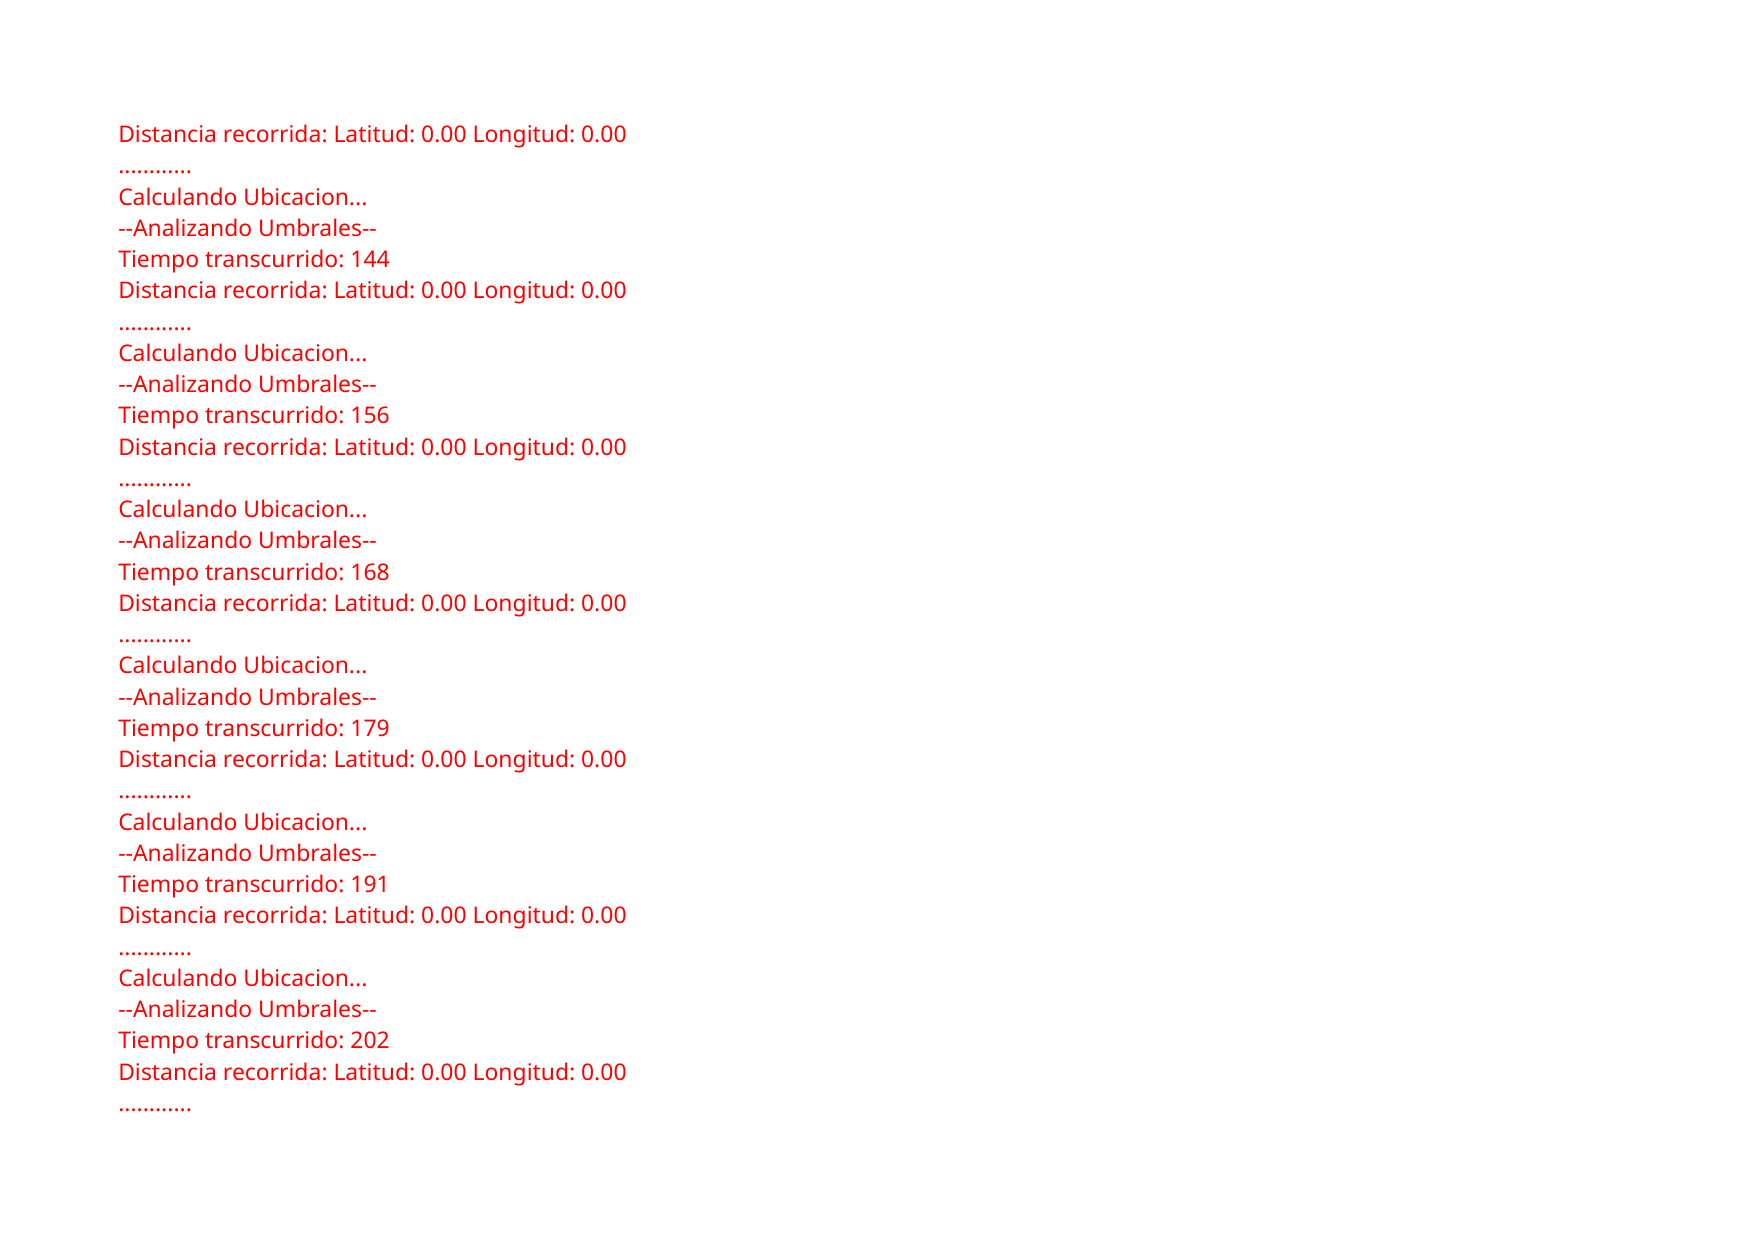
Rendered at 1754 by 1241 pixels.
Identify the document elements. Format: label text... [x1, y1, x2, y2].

text Distancia recorrida: Latitud: 0.00 Longitud: 0.00 [118, 274, 1636, 306]
text Distancia recorrida: Latitud: 0.00 Longitud: 0.00 [118, 1056, 1636, 1087]
text ............ [118, 1087, 1636, 1118]
text Calculando Ubicacion... [118, 337, 1636, 368]
text --Analizando Umbrales-- [118, 681, 1636, 712]
text Calculando Ubicacion... [118, 962, 1636, 993]
text Calculando Ubicacion... [118, 181, 1636, 212]
text --Analizando Umbrales-- [118, 524, 1636, 556]
text ............ [118, 618, 1636, 649]
text ............ [118, 774, 1636, 806]
text Tiempo transcurrido: 191 [118, 868, 1636, 899]
text Calculando Ubicacion... [118, 649, 1636, 681]
text --Analizando Umbrales-- [118, 837, 1636, 868]
text Tiempo transcurrido: 168 [118, 556, 1636, 587]
text ............ [118, 149, 1636, 181]
text --Analizando Umbrales-- [118, 993, 1636, 1024]
text Calculando Ubicacion... [118, 806, 1636, 837]
text ............ [118, 462, 1636, 493]
text Distancia recorrida: Latitud: 0.00 Longitud: 0.00 [118, 743, 1636, 774]
text Tiempo transcurrido: 156 [118, 399, 1636, 431]
text Tiempo transcurrido: 144 [118, 243, 1636, 274]
text --Analizando Umbrales-- [118, 212, 1636, 243]
text Calculando Ubicacion... [118, 493, 1636, 524]
text ............ [118, 931, 1636, 962]
text Tiempo transcurrido: 179 [118, 712, 1636, 743]
text ............ [118, 306, 1636, 337]
text Tiempo transcurrido: 202 [118, 1024, 1636, 1056]
text Distancia recorrida: Latitud: 0.00 Longitud: 0.00 [118, 899, 1636, 931]
text --Analizando Umbrales-- [118, 368, 1636, 399]
text Distancia recorrida: Latitud: 0.00 Longitud: 0.00 [118, 431, 1636, 462]
text Distancia recorrida: Latitud: 0.00 Longitud: 0.00 [118, 587, 1636, 618]
text Distancia recorrida: Latitud: 0.00 Longitud: 0.00 [118, 118, 1636, 149]
